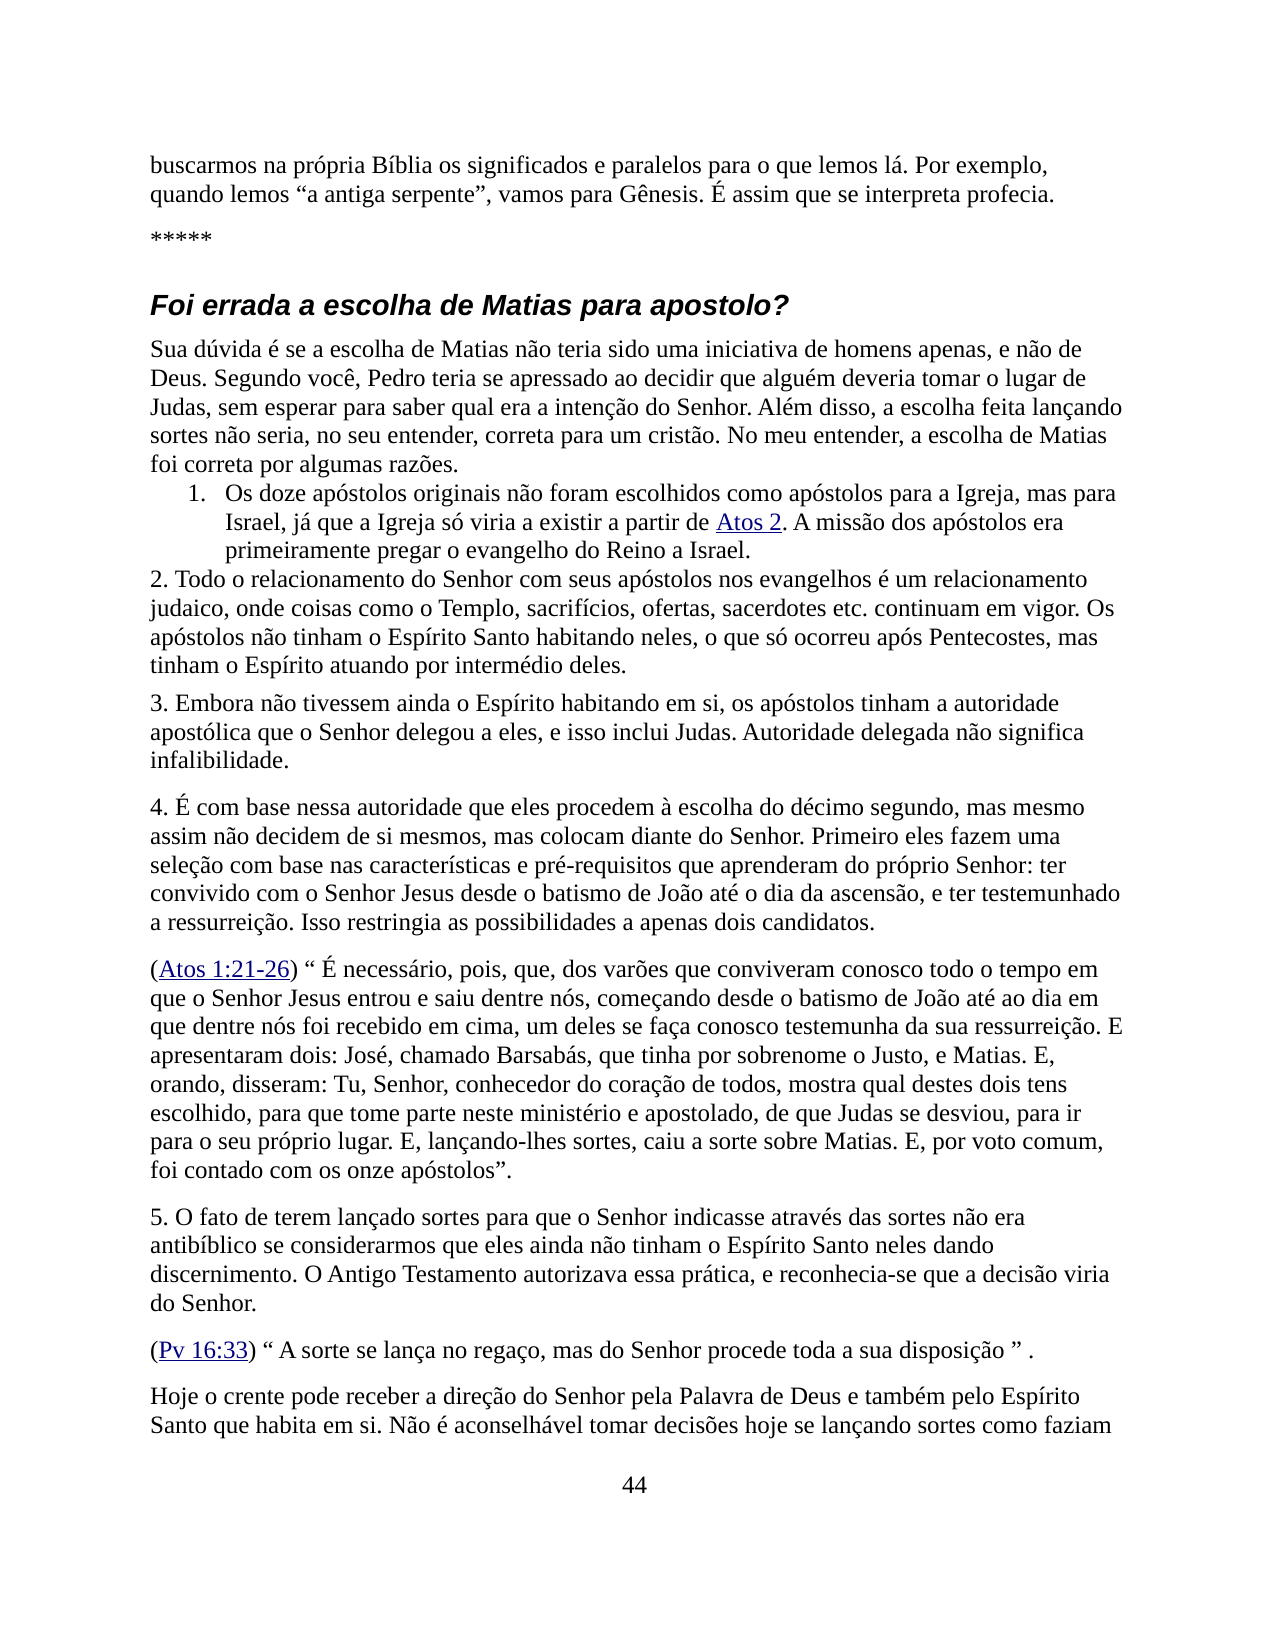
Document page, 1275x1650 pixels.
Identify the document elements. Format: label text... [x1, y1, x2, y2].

text 3. Embora não tivessem ainda o Espírito habitando em si, os apóstolos tinham a autoridade apostólica que o Senhor delegou a eles, e isso inclui Judas. Autoridade delegada não significa infalibilidade. [150, 688, 1125, 774]
text Sua dúvida é se a escolha de Matias não teria sido uma iniciativa de homens apenas, e não de Deus. Segundo você, Pedro teria se apressado ao decidir que alguém deveria tomar o lugar de Judas, sem esperar para saber qual era a intenção do Senhor. Além disso, a escolha feita lançando sortes não seria, no seu entender, correta para um cristão. No meu entender, a escolha de Matias foi correta por algumas razões. [150, 334, 1125, 478]
list Os doze apóstolos originais não foram escolhidos como apóstolos para a Igreja, mas para Israel, já que a Igreja só viria a existir a partir de Atos 2. A missão dos apóstolos era primeiramente pregar o evangelho do Reino a Israel. [187, 478, 1125, 564]
subtitle Foi errada a escolha de Matias para apostolo? [150, 288, 1125, 322]
text Hoje o crente pode receber a direção do Senhor pela Palavra de Deus e também pelo Espírito Santo que habita em si. Não é aconselhável tomar decisões hoje se lançando sortes como faziam [150, 1381, 1125, 1439]
text 2. Todo o relacionamento do Senhor com seus apóstolos nos evangelhos é um relacionamento judaico, onde coisas como o Templo, sacrifícios, ofertas, sacerdotes etc. continuam em vigor. Os apóstolos não tinham o Espírito Santo habitando neles, o que só ocorreu após Pentecostes, mas tinham o Espírito atuando por intermédio deles. [150, 564, 1125, 679]
text (Pv 16:33) “ A sorte se lança no regaço, mas do Senhor procede toda a sua disposição ” . [150, 1335, 1125, 1363]
text 5. O fato de terem lançado sortes para que o Senhor indicasse através das sortes não era antibíblico se considerarmos que eles ainda não tinham o Espírito Santo neles dando discernimento. O Antigo Testamento autorizava essa prática, e reconhecia-se que a decisão viria do Senhor. [150, 1202, 1125, 1317]
text 4. É com base nessa autoridade que eles procedem à escolha do décimo segundo, mas mesmo assim não decidem de si mesmos, mas colocam diante do Senhor. Primeiro eles fazem uma seleção com base nas características e pré-requisitos que aprenderam do próprio Senhor: ter convivido com o Senhor Jesus desde o batismo de João até o dia da ascensão, e ter testemunhado a ressurreição. Isso restringia as possibilidades a apenas dois candidatos. [150, 792, 1125, 936]
text buscarmos na própria Bíblia os significados e paralelos para o que lemos lá. Por exemplo, quando lemos “a antiga serpente”, vamos para Gênesis. É assim que se interpreta profecia. [150, 150, 1125, 207]
text ***** [150, 225, 1125, 254]
text (Atos 1:21-26) “ É necessário, pois, que, dos varões que conviveram conosco todo o tempo em que o Senhor Jesus entrou e saiu dentre nós, começando desde o batismo de João até ao dia em que dentre nós foi recebido em cima, um deles se faça conosco testemunha da sua ressurreição. E apresentaram dois: José, chamado Barsabás, que tinha por sobrenome o Justo, e Matias. E, orando, disseram: Tu, Senhor, conhecedor do coração de todos, mostra qual destes dois tens escolhido, para que tome parte neste ministério e apostolado, de que Judas se desviou, para ir para o seu próprio lugar. E, lançando-lhes sortes, caiu a sorte sobre Matias. E, por voto comum, foi contado com os onze apóstolos”. [150, 954, 1125, 1184]
